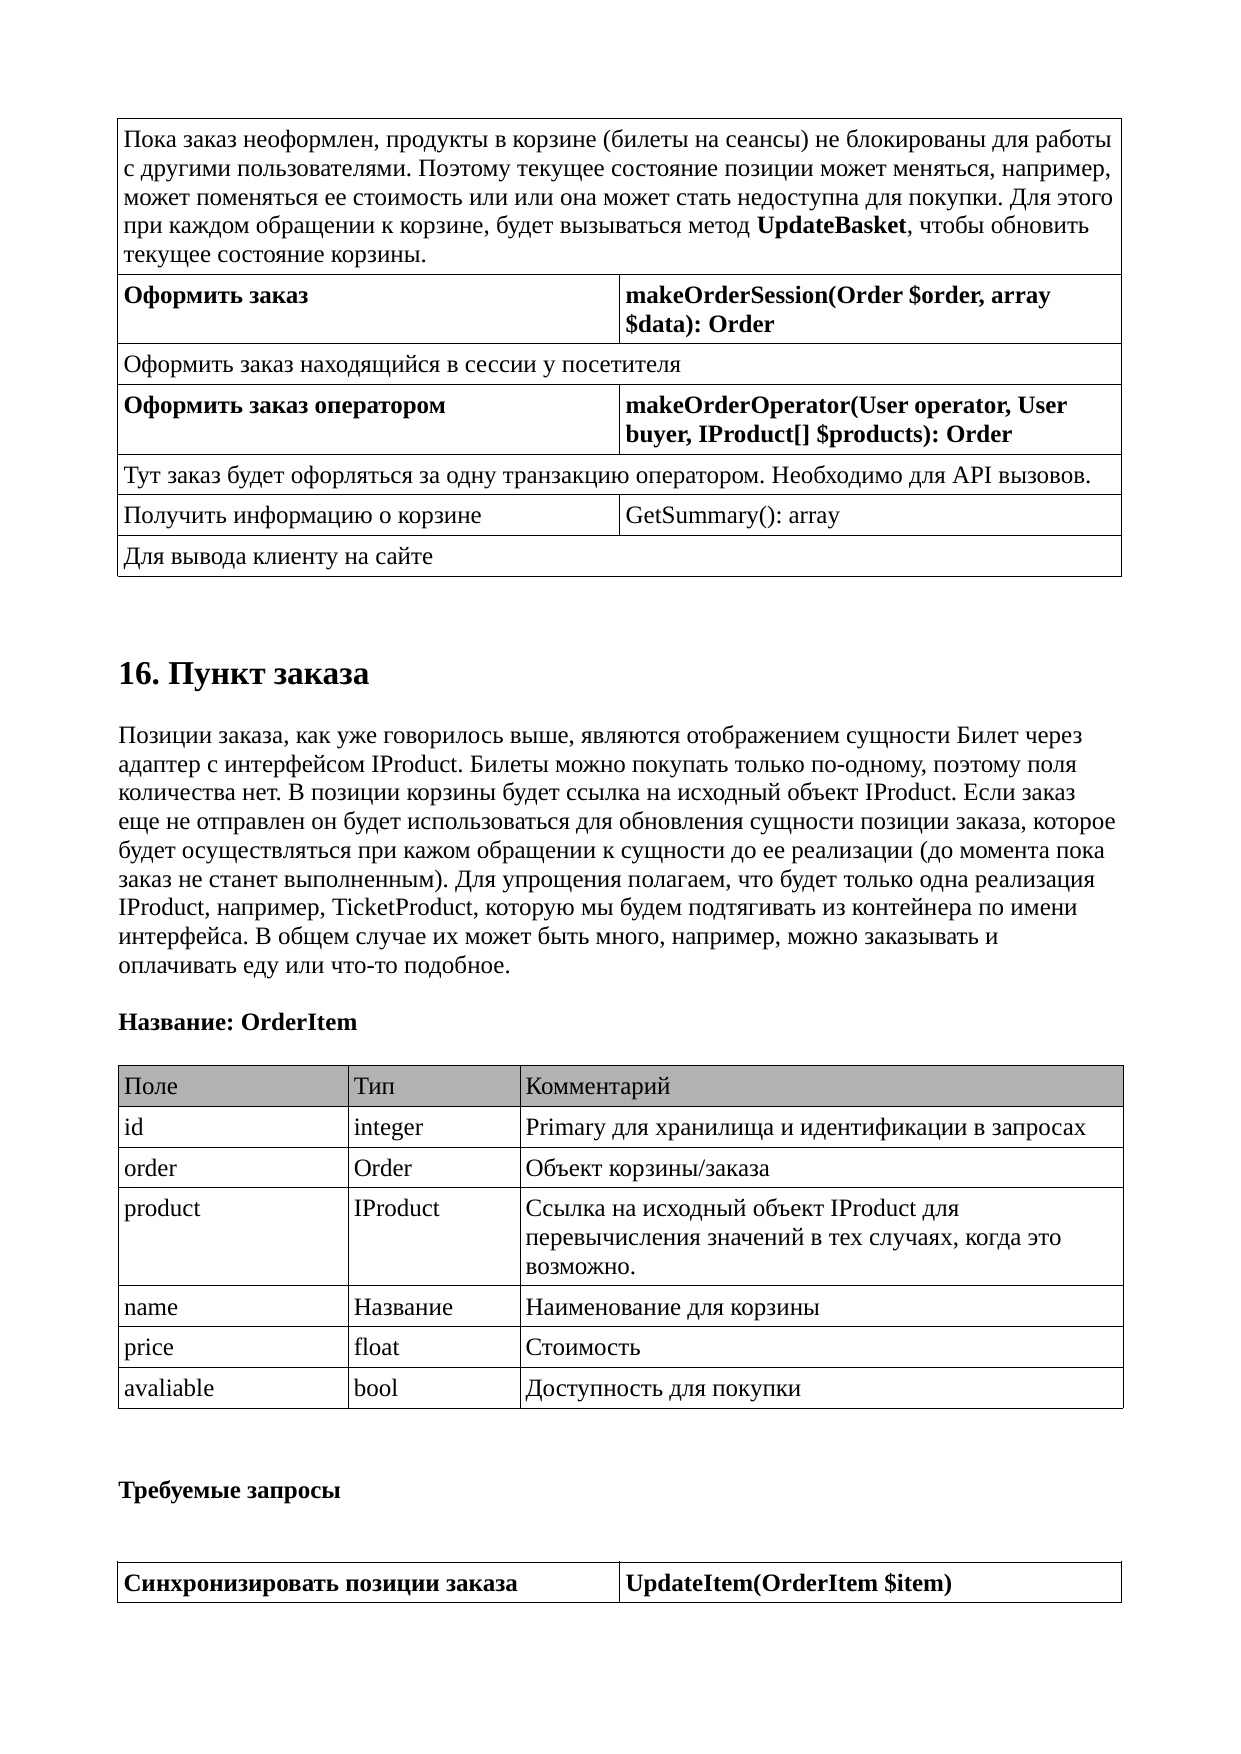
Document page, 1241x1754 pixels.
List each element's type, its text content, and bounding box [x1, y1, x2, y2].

table_cell Для вывода клиенту на сайте [118, 536, 1121, 576]
table_header Поле [119, 1066, 348, 1106]
table_header UpdateItem(OrderItem $item) [620, 1563, 1121, 1602]
table_cell name [119, 1286, 348, 1326]
table_cell Primary для хранилища и идентификации в запросах [521, 1107, 1123, 1146]
text Требуемые запросы [118, 1475, 1122, 1504]
text 16. Пункт заказа [118, 653, 1122, 691]
table_header Синхронизировать позиции заказа [118, 1563, 619, 1602]
text Позиции заказа, как уже говорилось выше, являются отображением сущности Билет через адаптер с интерфейсом IProduct. Билеты можно покупать только по-одному, поэтому поля количества нет. В позиции корзины будет ссылка на исходный объект IProduct. Если заказ еще не отправлен он будет использоваться для обновления сущности позиции заказа, которое будет осуществляться при кажом обращении к сущности до ее реализации (до момента пока заказ не станет выполненным). Для упрощения полагаем, что будет только одна реализация IProduct, например, TicketProduct, которую мы будем подтягивать из контейнера по имени интерфейса. В общем случае их может быть много, например, можно заказывать и оплачивать еду или что-то подобное. [118, 720, 1122, 979]
table_cell Пока заказ неоформлен, продукты в корзине (билеты на сеансы) не блокированы для работы с другими пользователями. Поэтому текущее состояние позиции может меняться, например, может поменяться ее стоимость или или она может стать недоступна для покупки. Для этого при каждом обращении к корзине, будет вызываться метод UpdateBasket, чтобы обновить текущее состояние корзины. [118, 119, 1121, 274]
table_cell Оформить заказ находящийся в сессии у посетителя [118, 344, 1121, 384]
table_cell Название [349, 1286, 520, 1326]
table_header Комментарий [521, 1066, 1123, 1106]
table_cell product [119, 1188, 348, 1285]
table_cell GetSummary(): array [620, 495, 1121, 535]
table_cell bool [349, 1368, 520, 1408]
table_cell Ссылка на исходный объект IProduct для перевычисления значений в тех случаях, когда это возможно. [521, 1188, 1123, 1285]
table_cell Тут заказ будет офорляться за одну транзакцию оператором. Необходимо для API вызовов. [118, 455, 1121, 494]
table_cell Объект корзины/заказа [521, 1148, 1123, 1187]
table_cell Получить информацию о корзине [118, 495, 619, 535]
table_cell makeOrderOperator(User operator, User buyer, IProduct[] $products): Order [620, 385, 1121, 453]
table_cell IProduct [349, 1188, 520, 1285]
table_cell order [119, 1148, 348, 1187]
table_cell Доступность для покупки [521, 1368, 1123, 1408]
table_cell integer [349, 1107, 520, 1146]
table_cell Оформить заказ [118, 275, 619, 343]
text Название: OrderItem [118, 1007, 1122, 1036]
table_cell makeOrderSession(Order $order, array $data): Order [620, 275, 1121, 343]
table_cell Order [349, 1148, 520, 1187]
table_cell price [119, 1327, 348, 1367]
table_cell Наименование для корзины [521, 1286, 1123, 1326]
table_cell float [349, 1327, 520, 1367]
table_cell Стоимость [521, 1327, 1123, 1367]
table_cell id [119, 1107, 348, 1146]
table_cell Оформить заказ оператором [118, 385, 619, 453]
table_cell avaliable [119, 1368, 348, 1408]
table_header Тип [349, 1066, 520, 1106]
